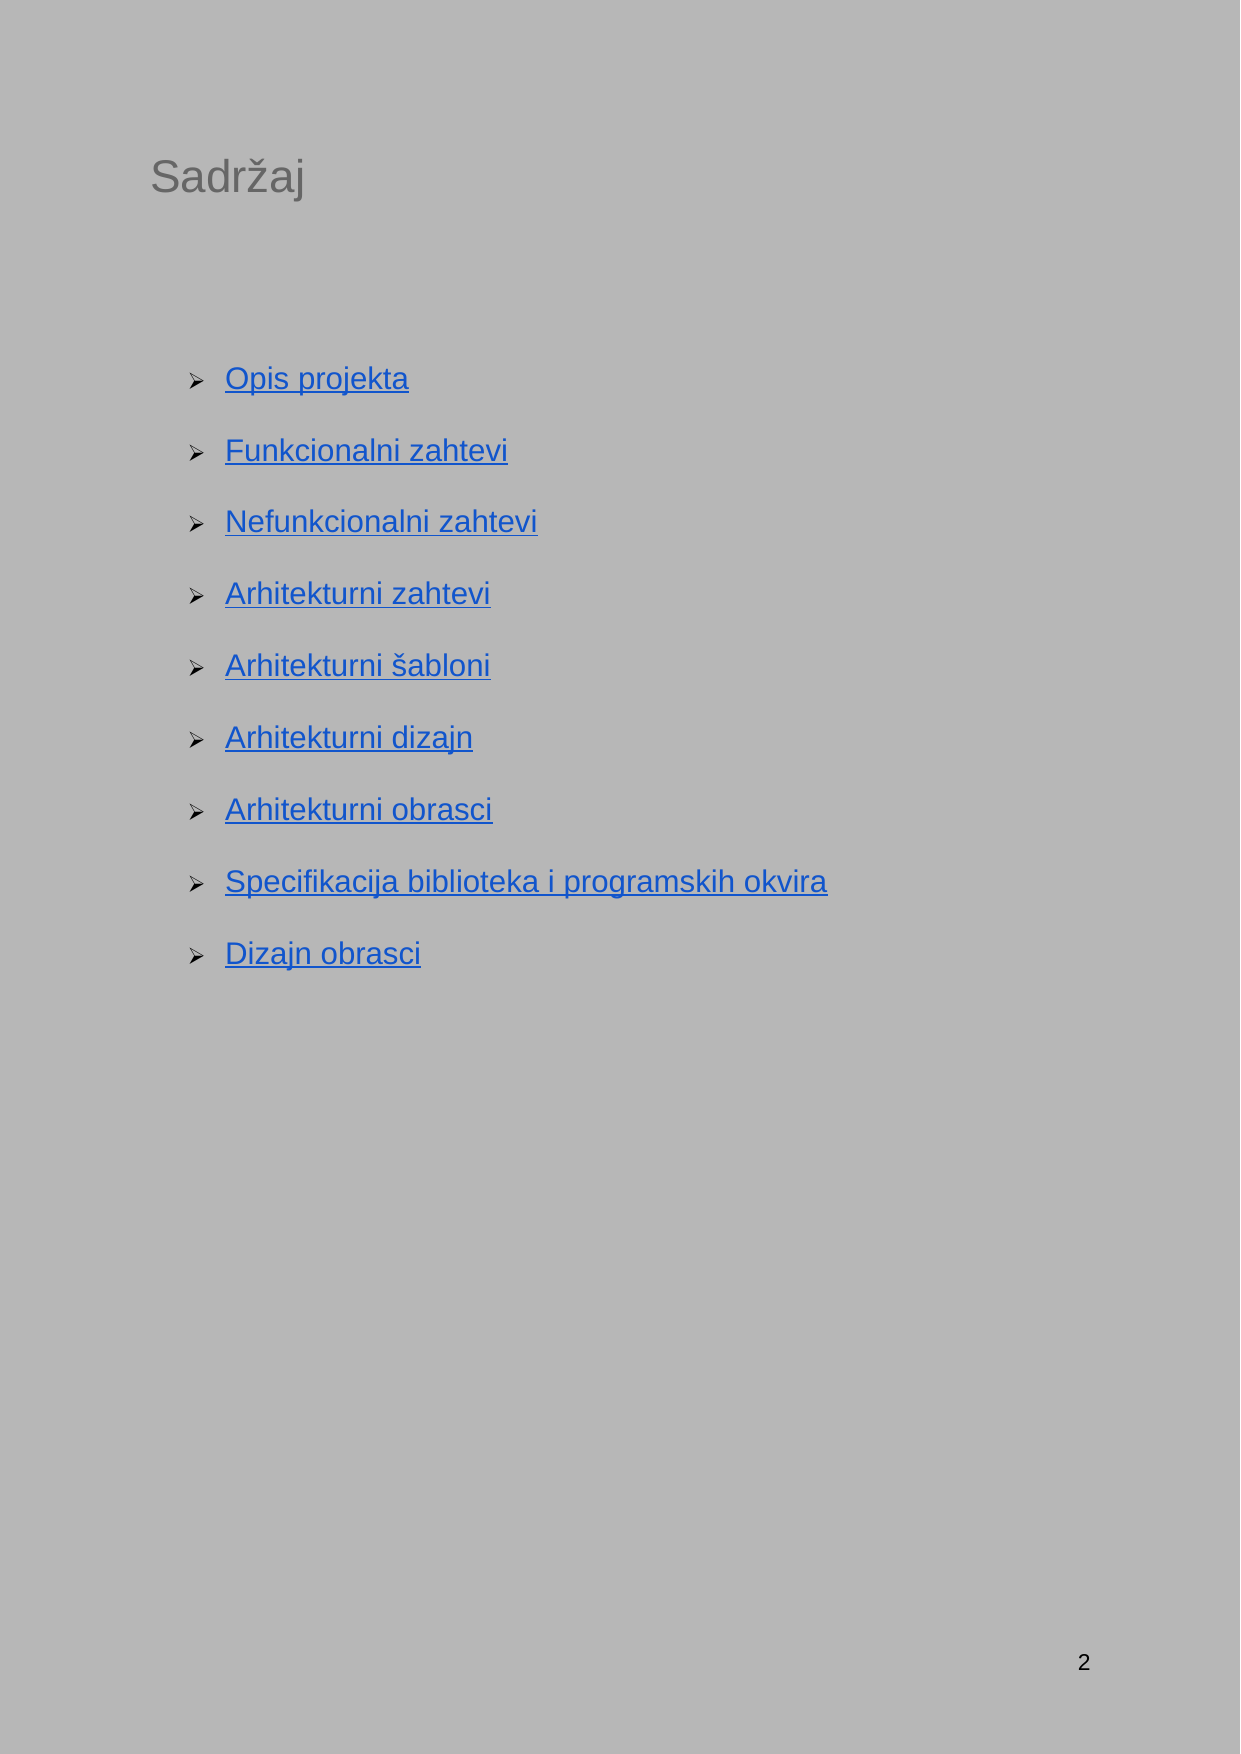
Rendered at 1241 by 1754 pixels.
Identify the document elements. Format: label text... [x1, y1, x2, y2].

list Specifikacija biblioteka i programskih okvira [187, 863, 1090, 899]
subtitle Sadržaj [150, 150, 1090, 203]
list Dizajn obrasci [187, 935, 1090, 971]
list Funkcionalni zahtevi [187, 432, 1090, 467]
list Arhitekturni zahtevi [187, 575, 1090, 611]
list Arhitekturni dizajn [187, 719, 1090, 755]
list Arhitekturni obrasci [187, 791, 1090, 827]
list Nefunkcionalni zahtevi [187, 503, 1090, 539]
list Arhitekturni šabloni [187, 647, 1090, 683]
list Opis projekta [187, 360, 1090, 396]
